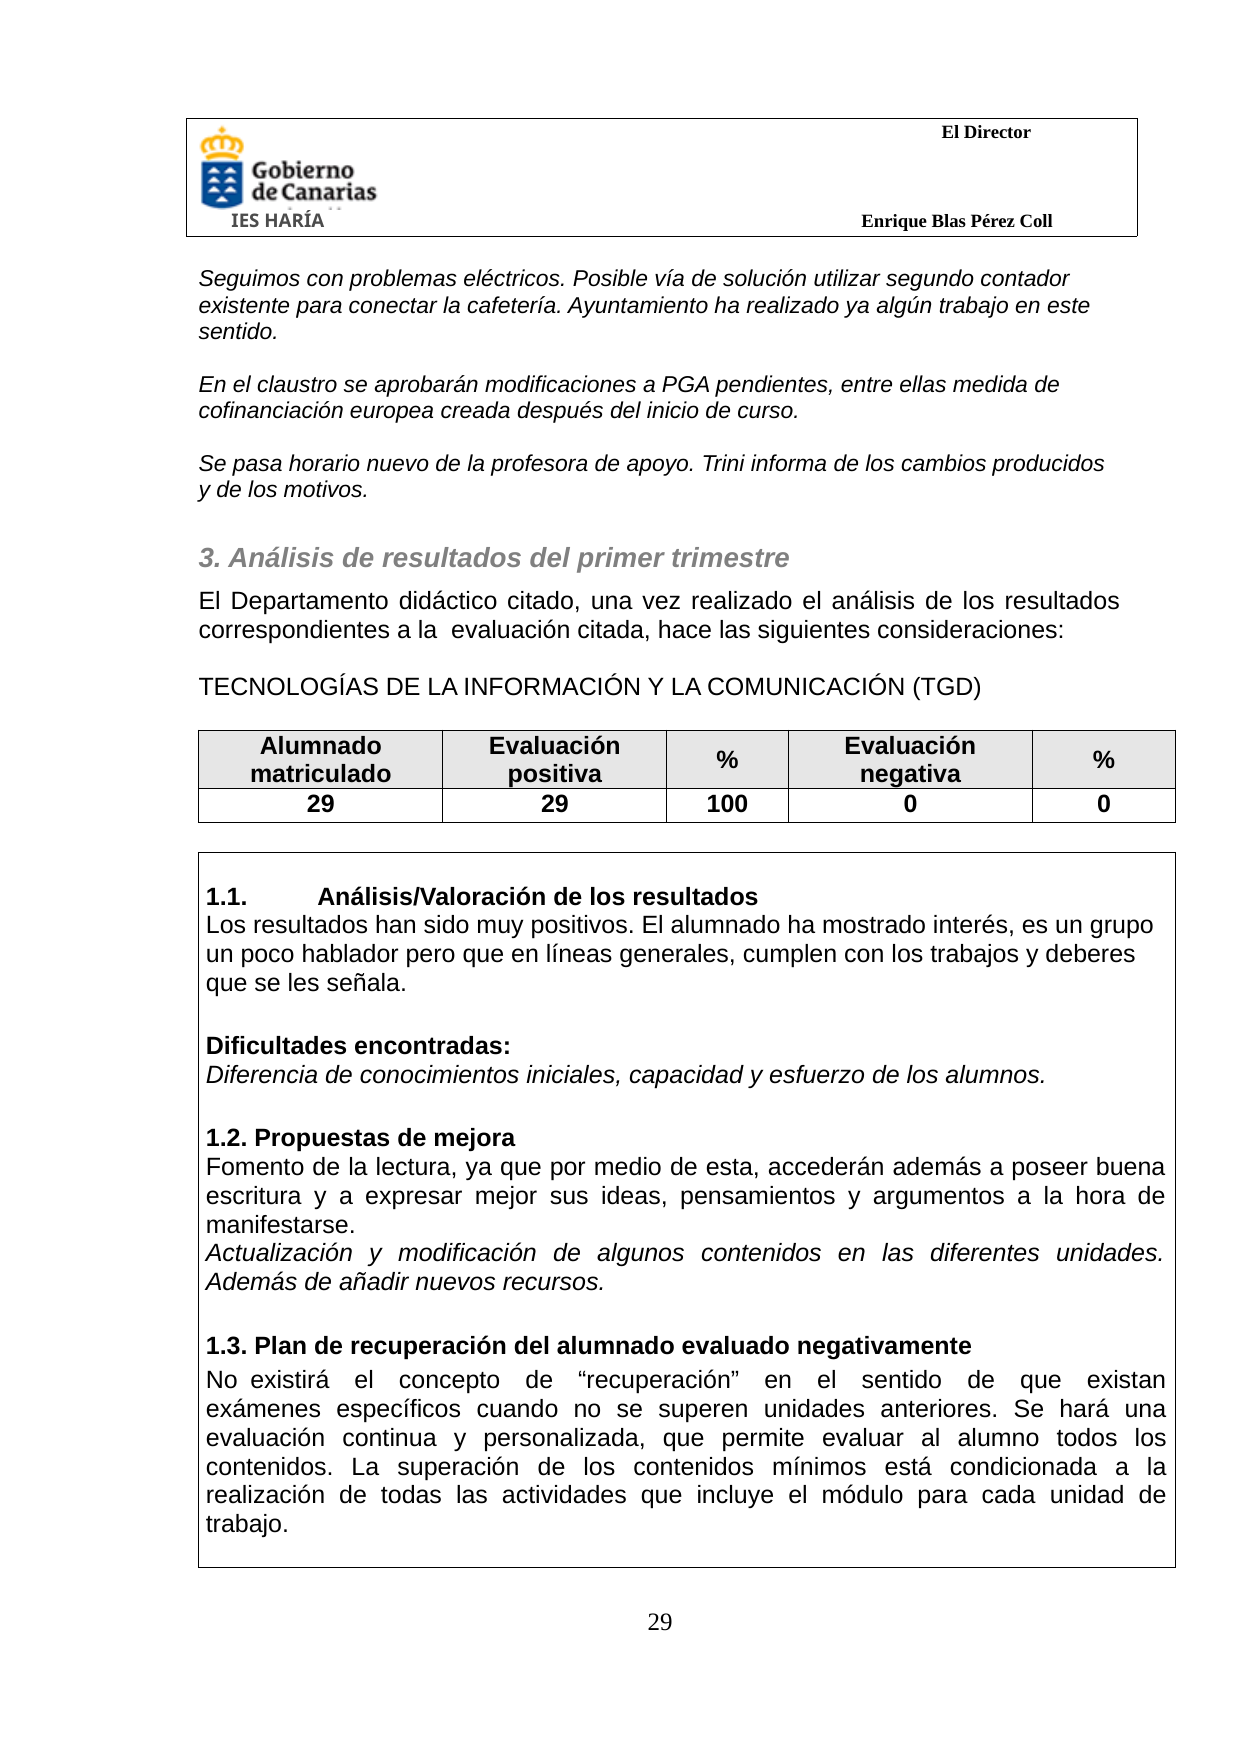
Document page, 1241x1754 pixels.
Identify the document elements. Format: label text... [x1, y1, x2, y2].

table_header Alumnado matriculado [199, 731, 442, 788]
table_header Análisis/Valoración de los resultados Los resultados han sido muy positivos. El alumnado ha mostrado interés, es un grupo un poco hablador pero que en líneas generales, cumplen con los trabajos y deberes que se les señala. Dificultades encontradas: Diferencia de conocimientos iniciales, capacidad y esfuerzo de los alumnos. 1.2. Propuestas de mejora Fomento de la lectura, ya que por medio de esta, accederán además a poseer buena escritura y a expresar mejor sus ideas, pensamientos y argumentos a la hora de manifestarse. Actualización y modificación de algunos contenidos en las diferentes unidades. Además de añadir nuevos recursos. 1.3. Plan de recuperación del alumnado evaluado negativamente No existirá el concepto de “recuperación” en el sentido de que existan exámenes específicos cuando no se superen unidades anteriores. Se hará una evaluación continua y personalizada, que permite evaluar al alumno todos los contenidos. La superación de los contenidos mínimos está condicionada a la realización de todas las actividades que incluye el módulo para cada unidad de trabajo. [199, 853, 1175, 1567]
table_header Evaluación negativa [789, 731, 1032, 788]
text En el claustro se aprobarán modificaciones a PGA pendientes, entre ellas medida de cofinanciación europea creada después del inicio de curso. [198, 371, 1121, 423]
table_cell 29 [199, 789, 442, 822]
table_cell 0 [789, 789, 1032, 822]
text El Departamento didáctico citado, una vez realizado el análisis de los resultados correspondientes a la evaluación citada, hace las siguientes consideraciones: [198, 586, 1121, 643]
table_header % [667, 731, 788, 788]
subtitle 3. Análisis de resultados del primer trimestre [198, 541, 1121, 573]
table_cell 100 [667, 789, 788, 822]
picture [195, 123, 381, 210]
text Seguimos con problemas eléctricos. Posible vía de solución utilizar segundo contador existente para conectar la cafetería. Ayuntamiento ha realizado ya algún trabajo en este sentido. [198, 265, 1121, 344]
table_header Evaluación positiva [443, 731, 666, 788]
text Se pasa horario nuevo de la profesora de apoyo. Trini informa de los cambios producidos y de los motivos. [198, 450, 1121, 503]
table_cell 29 [443, 789, 666, 822]
table_header % [1033, 731, 1175, 788]
table_cell 0 [1033, 789, 1175, 822]
text TECNOLOGÍAS DE LA INFORMACIÓN Y LA COMUNICACIÓN (TGD) [198, 672, 1121, 701]
